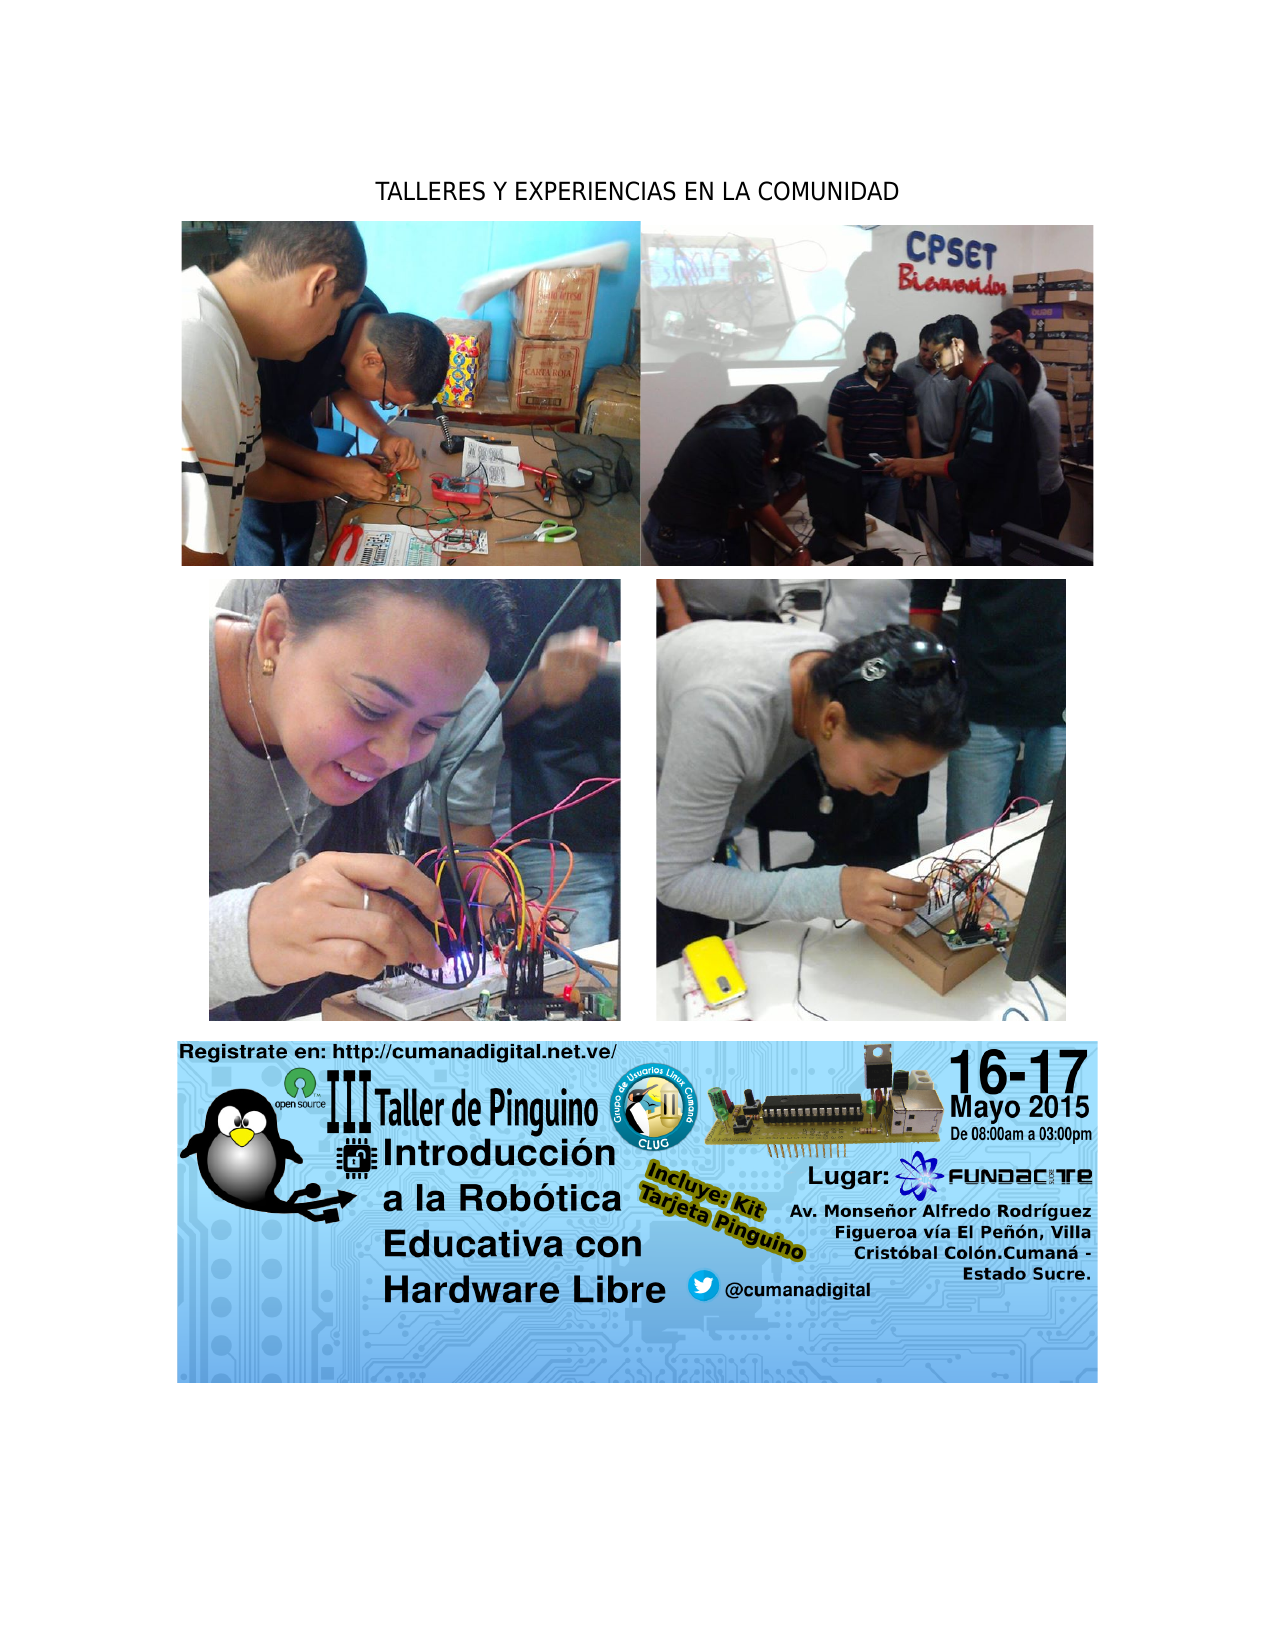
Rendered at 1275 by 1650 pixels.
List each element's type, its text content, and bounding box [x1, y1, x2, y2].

picture [209, 579, 621, 1021]
text TALLERES Y EXPERIENCIAS EN LA COMUNIDAD [177, 177, 1098, 206]
picture [656, 579, 1066, 1021]
picture [181, 221, 1094, 566]
picture [177, 1041, 1098, 1383]
